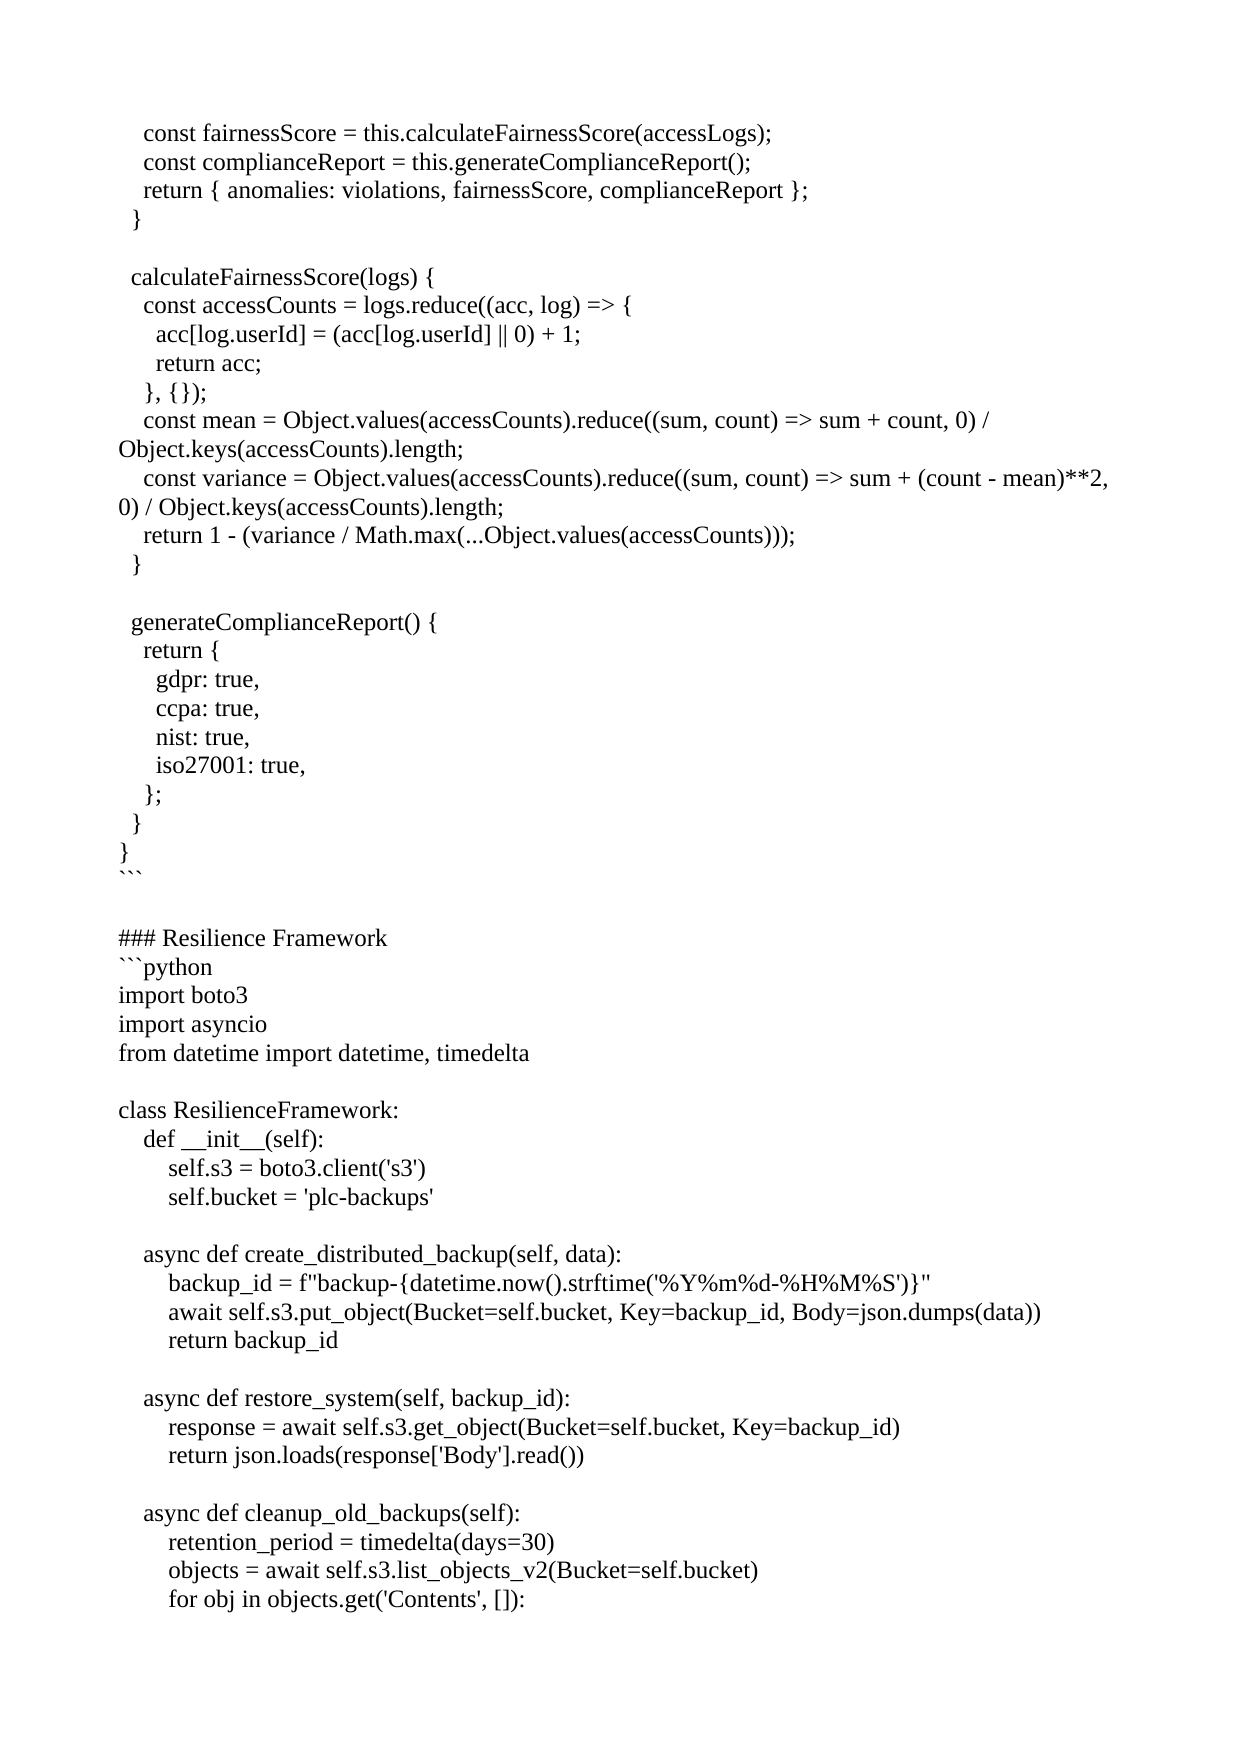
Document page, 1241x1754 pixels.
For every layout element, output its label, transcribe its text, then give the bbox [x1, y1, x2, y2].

text acc[log.userId] = (acc[log.userId] || 0) + 1; [118, 319, 1122, 348]
text nist: true, [118, 722, 1122, 751]
text } [118, 549, 1122, 578]
text backup_id = f"backup-{datetime.now().strftime('%Y%m%d-%H%M%S')}" [118, 1268, 1122, 1297]
text } [118, 204, 1122, 233]
text ```python [118, 952, 1122, 981]
text async def create_distributed_backup(self, data): [118, 1239, 1122, 1268]
text for obj in objects.get('Contents', []): [118, 1584, 1122, 1613]
text generateComplianceReport() { [118, 607, 1122, 636]
text }, {}); [118, 377, 1122, 406]
text def __init__(self): [118, 1124, 1122, 1153]
text await self.s3.put_object(Bucket=self.bucket, Key=backup_id, Body=json.dumps(data)) [118, 1297, 1122, 1326]
text objects = await self.s3.list_objects_v2(Bucket=self.bucket) [118, 1556, 1122, 1584]
text gdpr: true, [118, 664, 1122, 693]
text retention_period = timedelta(days=30) [118, 1527, 1122, 1556]
text class ResilienceFramework: [118, 1096, 1122, 1124]
text const complianceReport = this.generateComplianceReport(); [118, 147, 1122, 176]
text return { [118, 636, 1122, 664]
text import asyncio [118, 1009, 1122, 1038]
text return 1 - (variance / Math.max(...Object.values(accessCounts))); [118, 521, 1122, 549]
text } [118, 808, 1122, 837]
text const accessCounts = logs.reduce((acc, log) => { [118, 291, 1122, 319]
text calculateFairnessScore(logs) { [118, 262, 1122, 291]
text const fairnessScore = this.calculateFairnessScore(accessLogs); [118, 118, 1122, 147]
text self.bucket = 'plc-backups' [118, 1182, 1122, 1211]
text return backup_id [118, 1326, 1122, 1354]
text return acc; [118, 348, 1122, 377]
text async def cleanup_old_backups(self): [118, 1498, 1122, 1527]
text ``` [118, 866, 1122, 894]
text return { anomalies: violations, fairnessScore, complianceReport }; [118, 176, 1122, 204]
text from datetime import datetime, timedelta [118, 1038, 1122, 1067]
text iso27001: true, [118, 751, 1122, 779]
text return json.loads(response['Body'].read()) [118, 1441, 1122, 1469]
text } [118, 837, 1122, 866]
text const mean = Object.values(accessCounts).reduce((sum, count) => sum + count, 0) / Object.keys(accessCounts).length; [118, 406, 1122, 463]
text self.s3 = boto3.client('s3') [118, 1153, 1122, 1182]
text import boto3 [118, 981, 1122, 1009]
text const variance = Object.values(accessCounts).reduce((sum, count) => sum + (count - mean)**2, 0) / Object.keys(accessCounts).length; [118, 463, 1122, 521]
text response = await self.s3.get_object(Bucket=self.bucket, Key=backup_id) [118, 1412, 1122, 1441]
text ccpa: true, [118, 693, 1122, 722]
text }; [118, 779, 1122, 808]
text ### Resilience Framework [118, 923, 1122, 952]
text async def restore_system(self, backup_id): [118, 1383, 1122, 1412]
